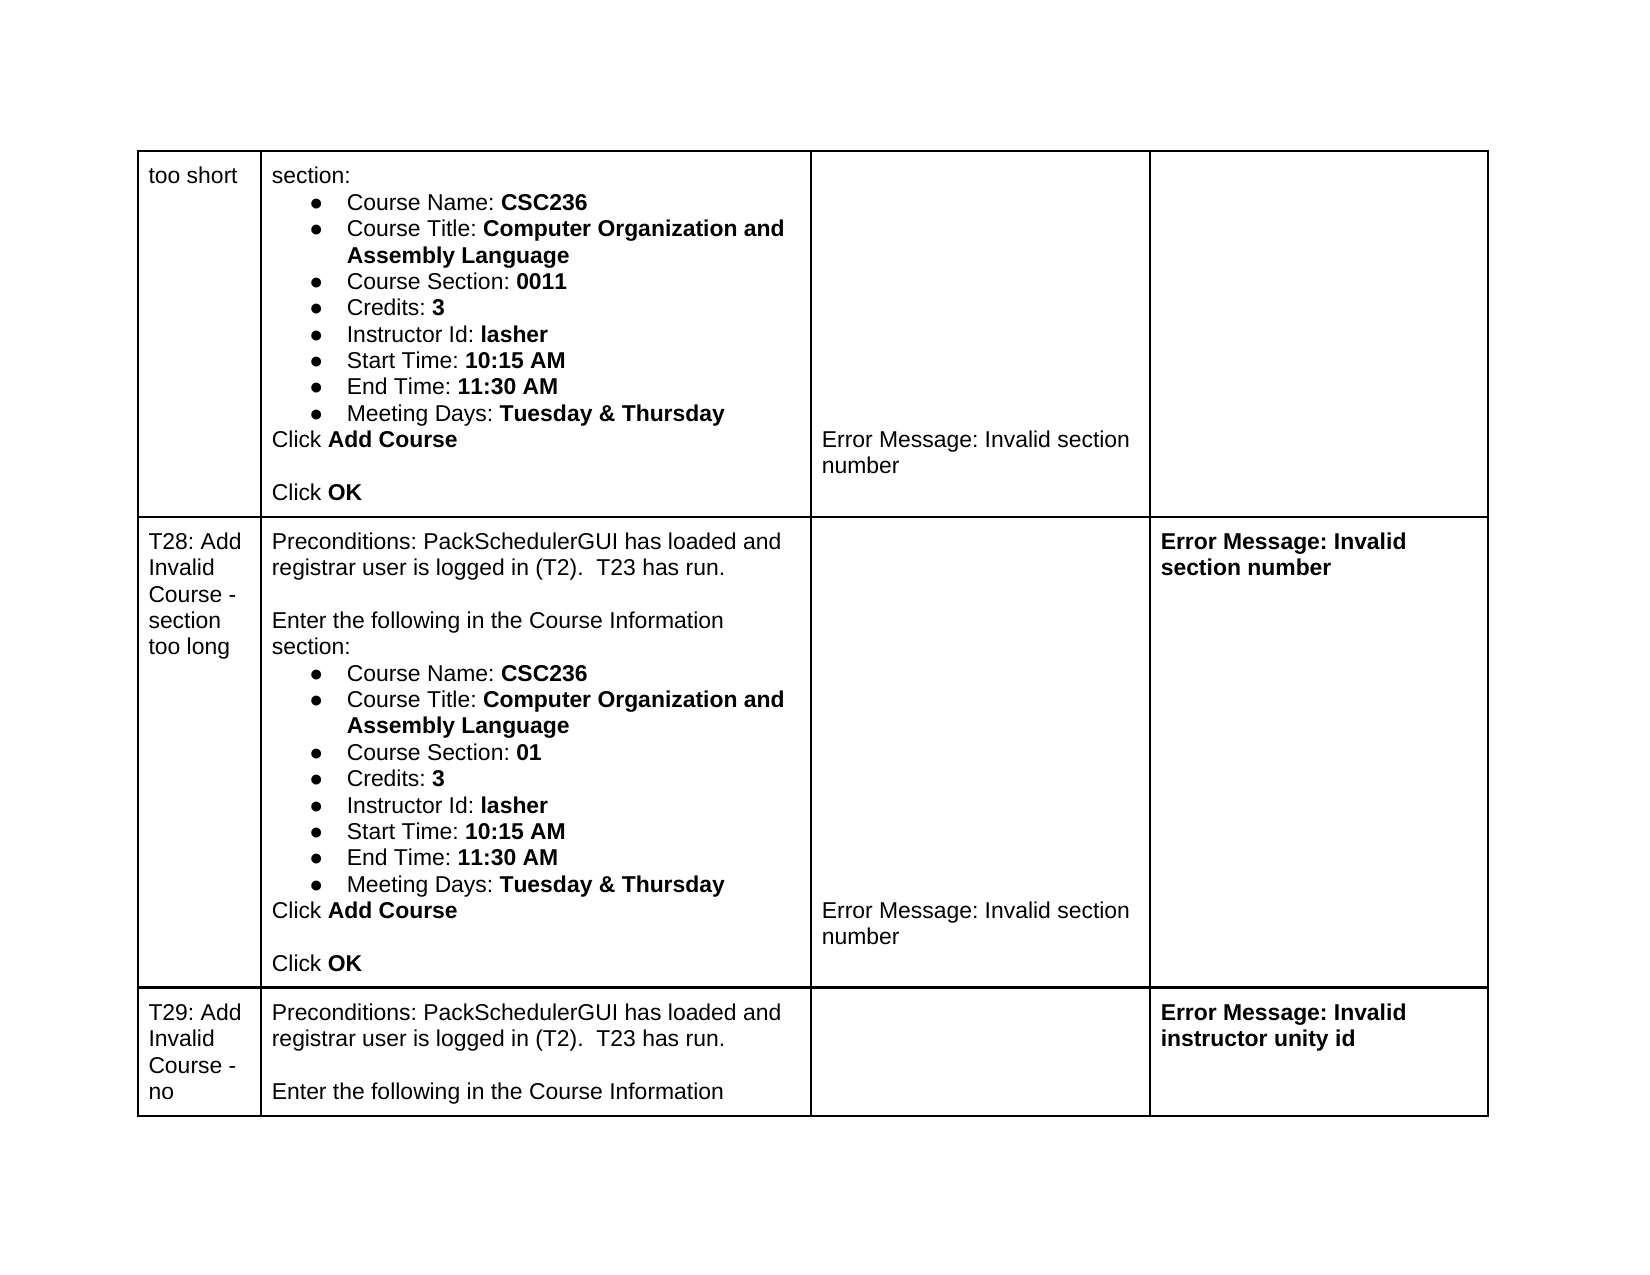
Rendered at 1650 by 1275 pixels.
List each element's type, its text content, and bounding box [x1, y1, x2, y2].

table_cell Error Message: Invalid section number [812, 518, 1149, 986]
table_cell [812, 989, 1149, 1115]
table_cell Error Message: Invalid section number [812, 152, 1149, 516]
table_cell T29: Add Invalid Course - no [139, 989, 260, 1115]
table_cell [1151, 152, 1487, 516]
table_cell Error Message: Invalid section number [1151, 518, 1487, 986]
table_cell Preconditions: PackSchedulerGUI has loaded and registrar user is logged in (T2). T23 has run. Enter the following in the Course Information section: Course Name: CSC236 Course Title: Computer Organization and Assembly Language Course Section: 01 Credits: 3 Instructor Id: lasher Start Time: 10:15 AM End Time: 11:30 AM Meeting Days: Tuesday & Thursday Click Add Course Click OK [262, 518, 810, 986]
table_cell too short [139, 152, 260, 516]
table_cell Error Message: Invalid instructor unity id [1151, 989, 1487, 1115]
table_cell Preconditions: PackSchedulerGUI has loaded and registrar user is logged in (T2). T23 has run. Enter the following in the Course Information section: Course Name: CSC236 Course Title: Computer Organization and Assembly Language Course Section: 0011 Credits: 3 Instructor Id: lasher Start Time: 10:15 AM End Time: 11:30 AM Meeting Days: Tuesday & Thursday Click Add Course Click OK [262, 152, 810, 516]
table_cell Preconditions: PackSchedulerGUI has loaded and registrar user is logged in (T2). T23 has run. Enter the following in the Course Information section: Course Name: CSC236 Course Title: Computer Organization and Assembly Language Course Section: 001 Credits: 3 Instructor Id: Start Time: 10:15 AM End Time: 11:30 AM Meeting Days: Tuesday & Thursday Click Add Course Click OK [262, 989, 810, 1115]
table_cell T28: Add Invalid Course - section too long [139, 518, 260, 986]
